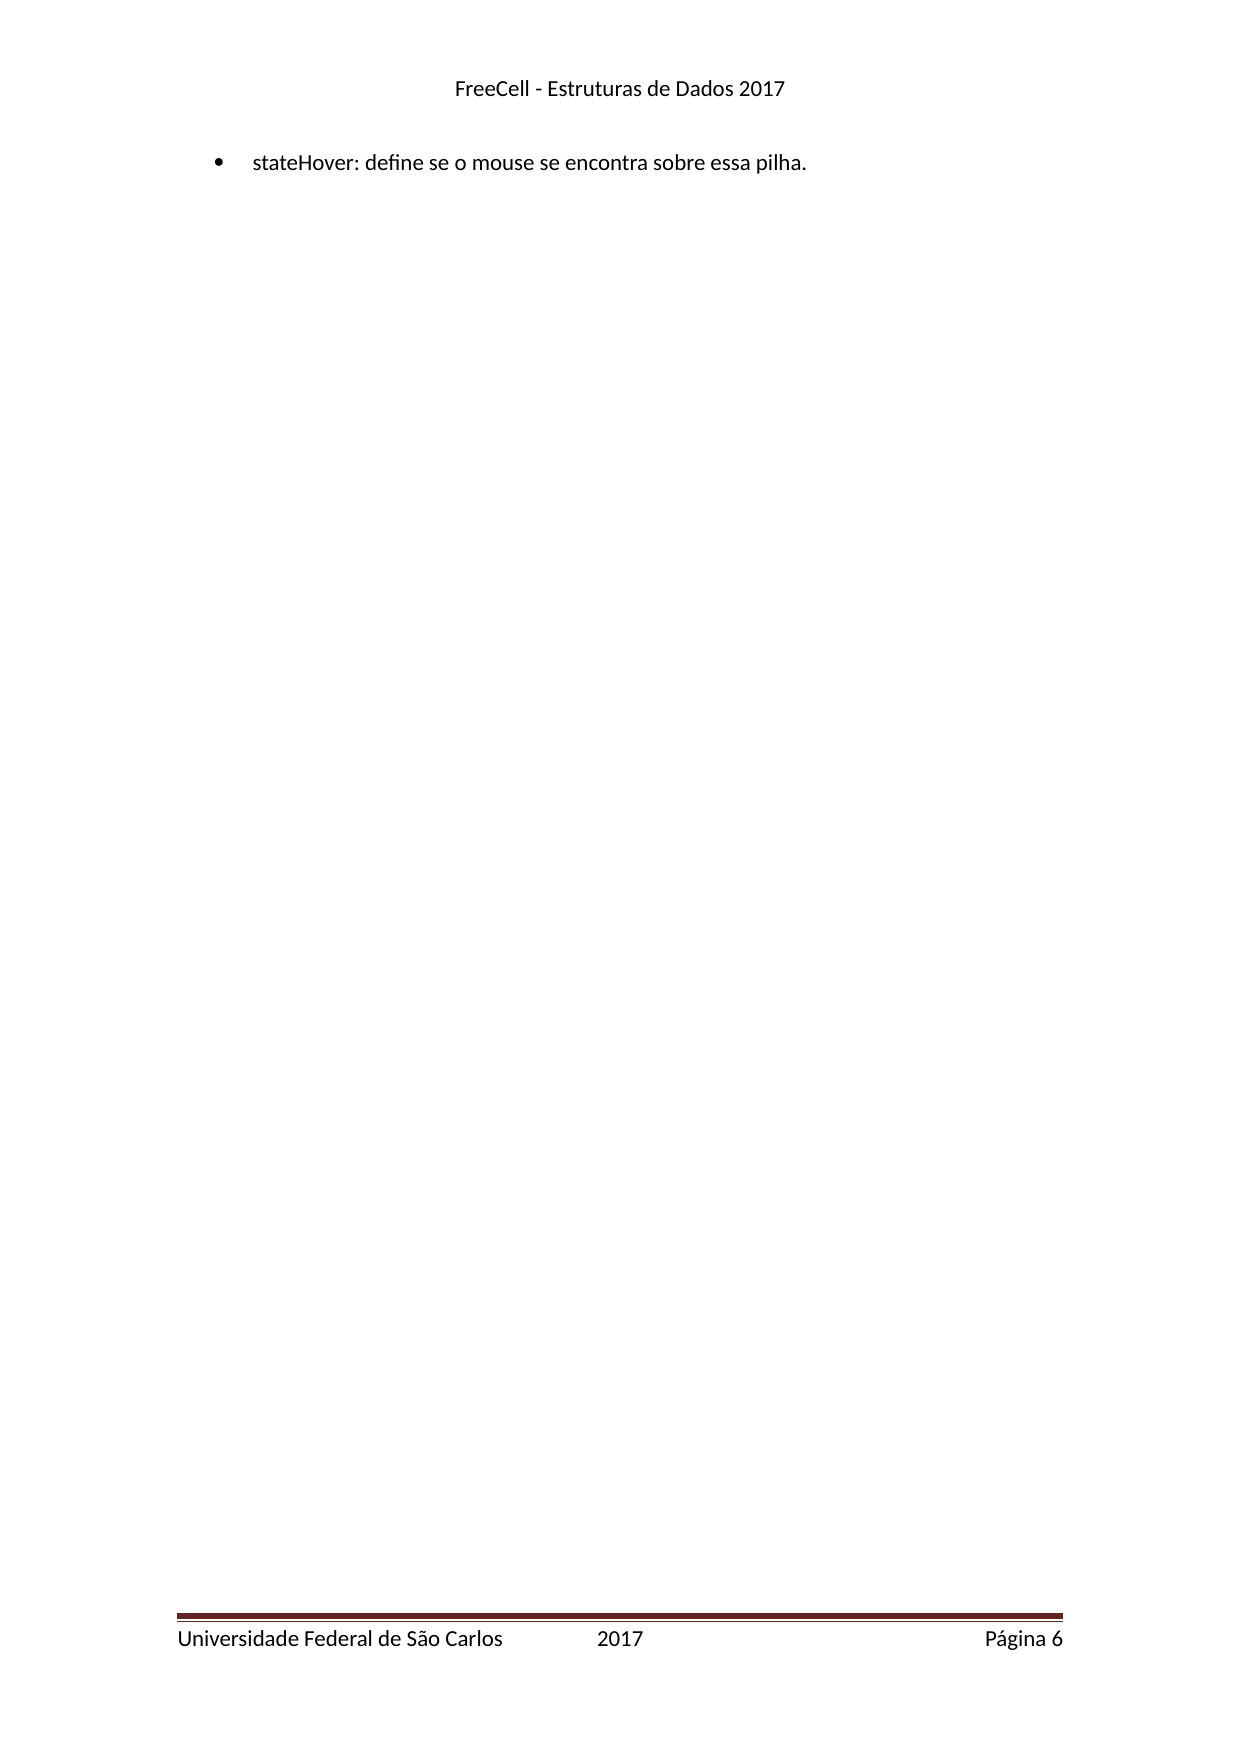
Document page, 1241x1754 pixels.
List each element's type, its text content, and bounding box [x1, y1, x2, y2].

list stateHover: define se o mouse se encontra sobre essa pilha. [215, 148, 1063, 176]
